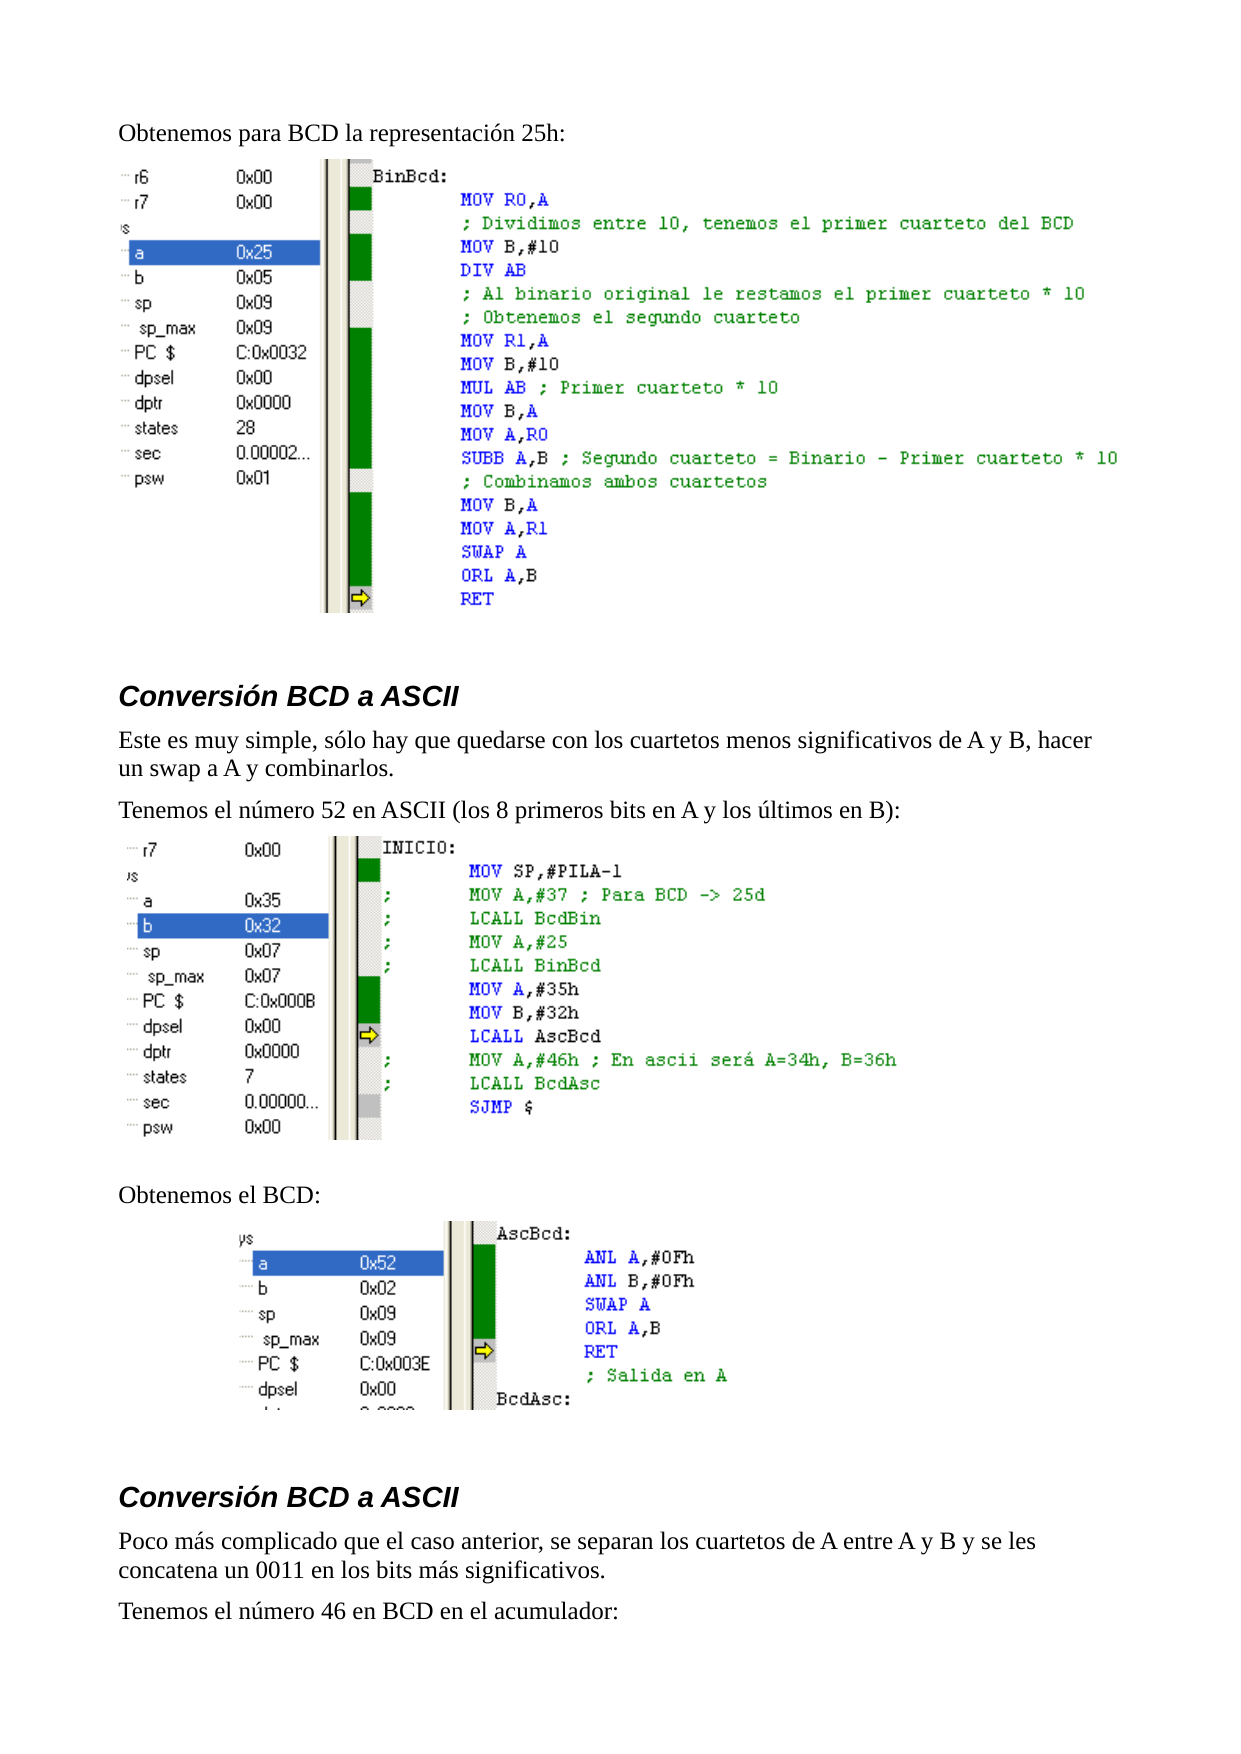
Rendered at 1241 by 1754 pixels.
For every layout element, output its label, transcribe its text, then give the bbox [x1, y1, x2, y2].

picture [120, 159, 1120, 613]
picture [127, 836, 1113, 1140]
picture [239, 1221, 1001, 1410]
text Tenemos el número 52 en ASCII (los 8 primeros bits en A y los últimos en B): [118, 795, 1122, 823]
subtitle Conversión BCD a ASCII [118, 679, 1122, 712]
text Obtenemos para BCD la representación 25h: [118, 118, 1122, 147]
text Tenemos el número 46 en BCD en el acumulador: [118, 1596, 1122, 1625]
subtitle Conversión BCD a ASCII [118, 1480, 1122, 1514]
text Este es muy simple, sólo hay que quedarse con los cuartetos menos significativos de A y B, hacer un swap a A y combinarlos. [118, 725, 1122, 782]
text Poco más complicado que el caso anterior, se separan los cuartetos de A entre A y B y se les concatena un 0011 en los bits más significativos. [118, 1526, 1122, 1584]
text Obtenemos el BCD: [118, 1180, 1122, 1209]
